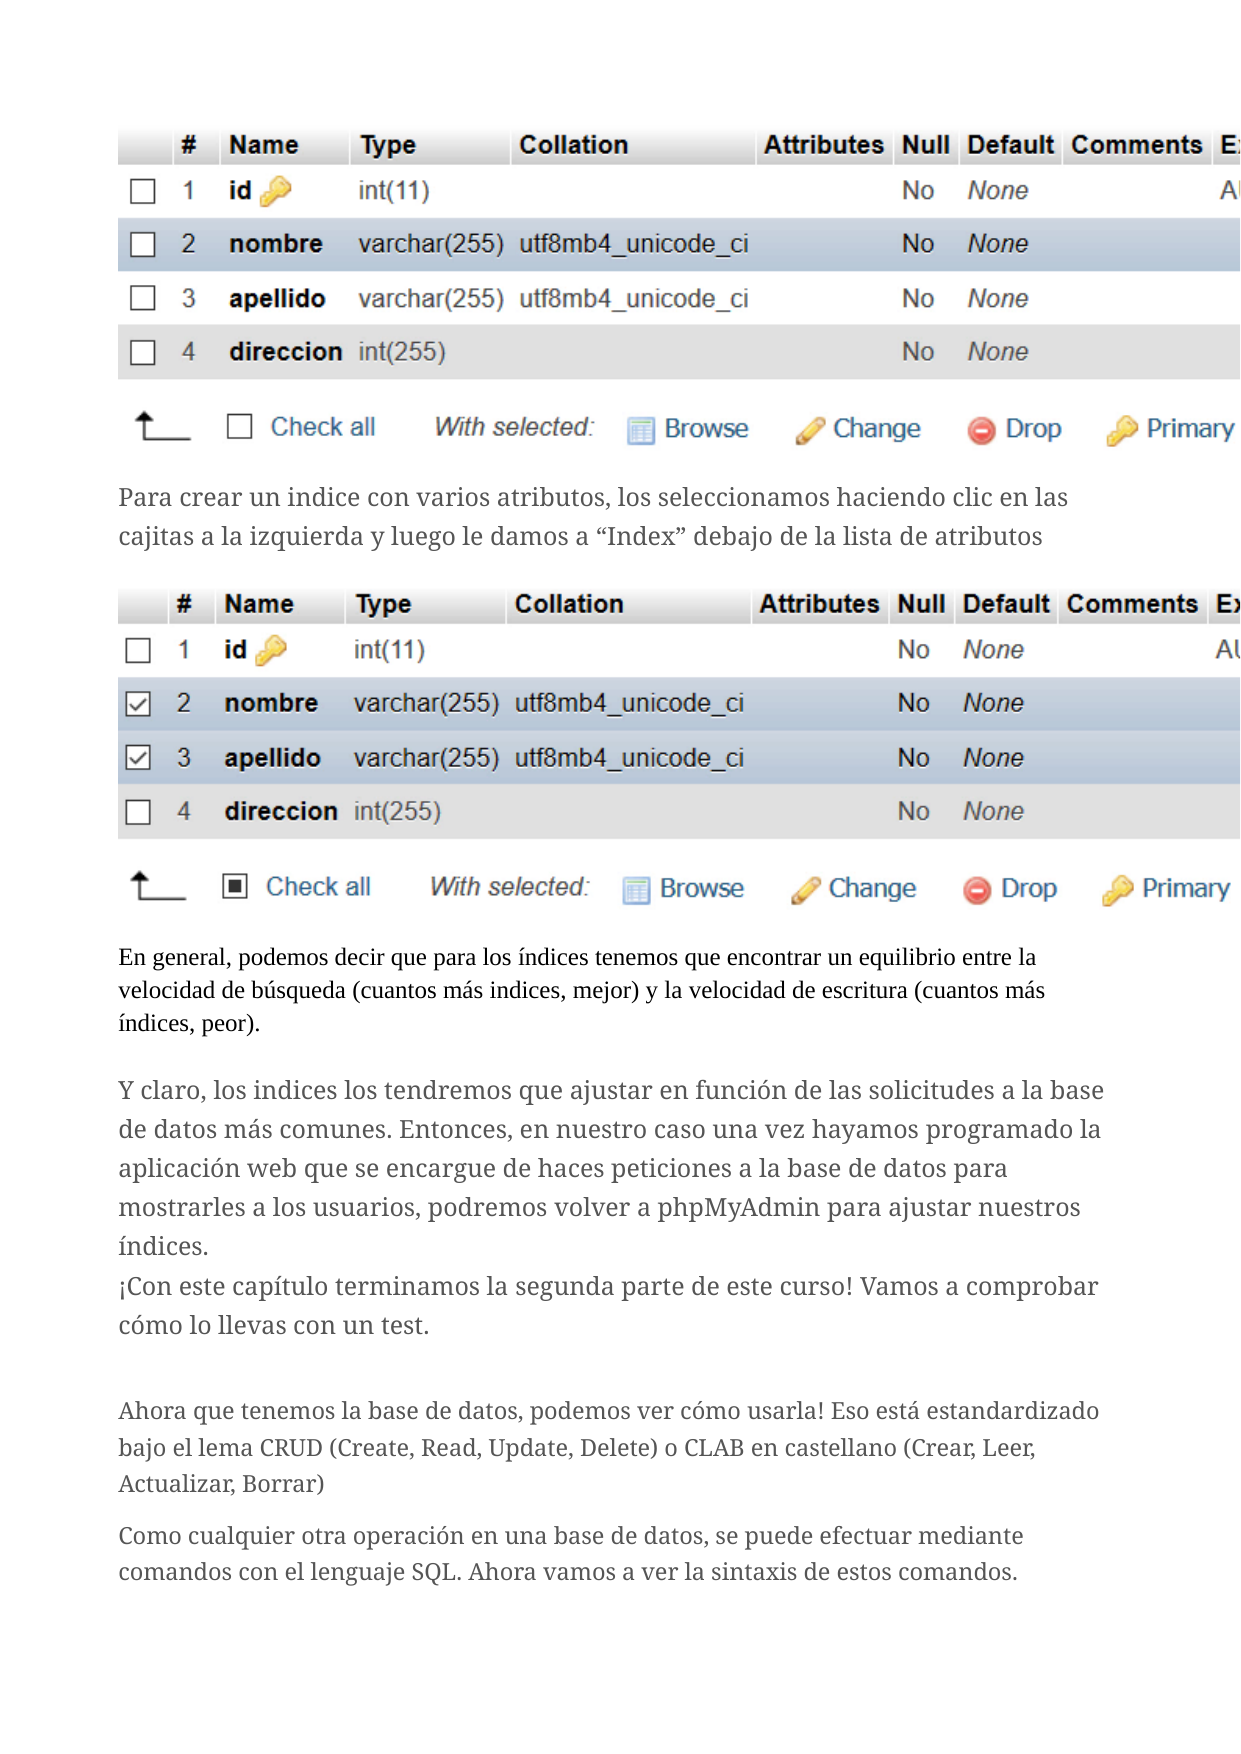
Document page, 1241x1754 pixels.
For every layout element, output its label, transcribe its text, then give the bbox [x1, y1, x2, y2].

text Ahora que tenemos la base de datos, podemos ver cómo usarla! Eso está estandardizado bajo el lema CRUD (Create, Read, Update, Delete) o CLAB en castellano (Crear, Leer, Actualizar, Borrar) [118, 1394, 1122, 1499]
picture [118, 118, 1241, 461]
text Y claro, los indices los tendremos que ajustar en función de las solicitudes a la base de datos más comunes. Entonces, en nuestro caso una vez hayamos programado la aplicación web que se encargue de haces peticiones a la base de datos para mostrarles a los usuarios, podremos volver a phpMyAdmin para ajustar nuestros índices. [118, 1072, 1122, 1263]
picture [118, 588, 1241, 924]
text Para crear un indice con varios atributos, los seleccionamos haciendo clic en las cajitas a la izquierda y luego le damos a “Index” debajo de la lista de atributos [118, 479, 1122, 552]
text ¡Con este capítulo terminamos la segunda parte de este curso! Vamos a comprobar cómo lo llevas con un test. [118, 1268, 1122, 1341]
text En general, podemos decir que para los índices tenemos que encontrar un equilibrio entre la velocidad de búsqueda (cuantos más indices, mejor) y la velocidad de escritura (cuantos más índices, peor). [118, 942, 1122, 1037]
text Como cualquier otra operación en una base de datos, se puede efectuar mediante comandos con el lenguaje SQL. Ahora vamos a ver la sintaxis de estos comandos. [118, 1519, 1122, 1588]
